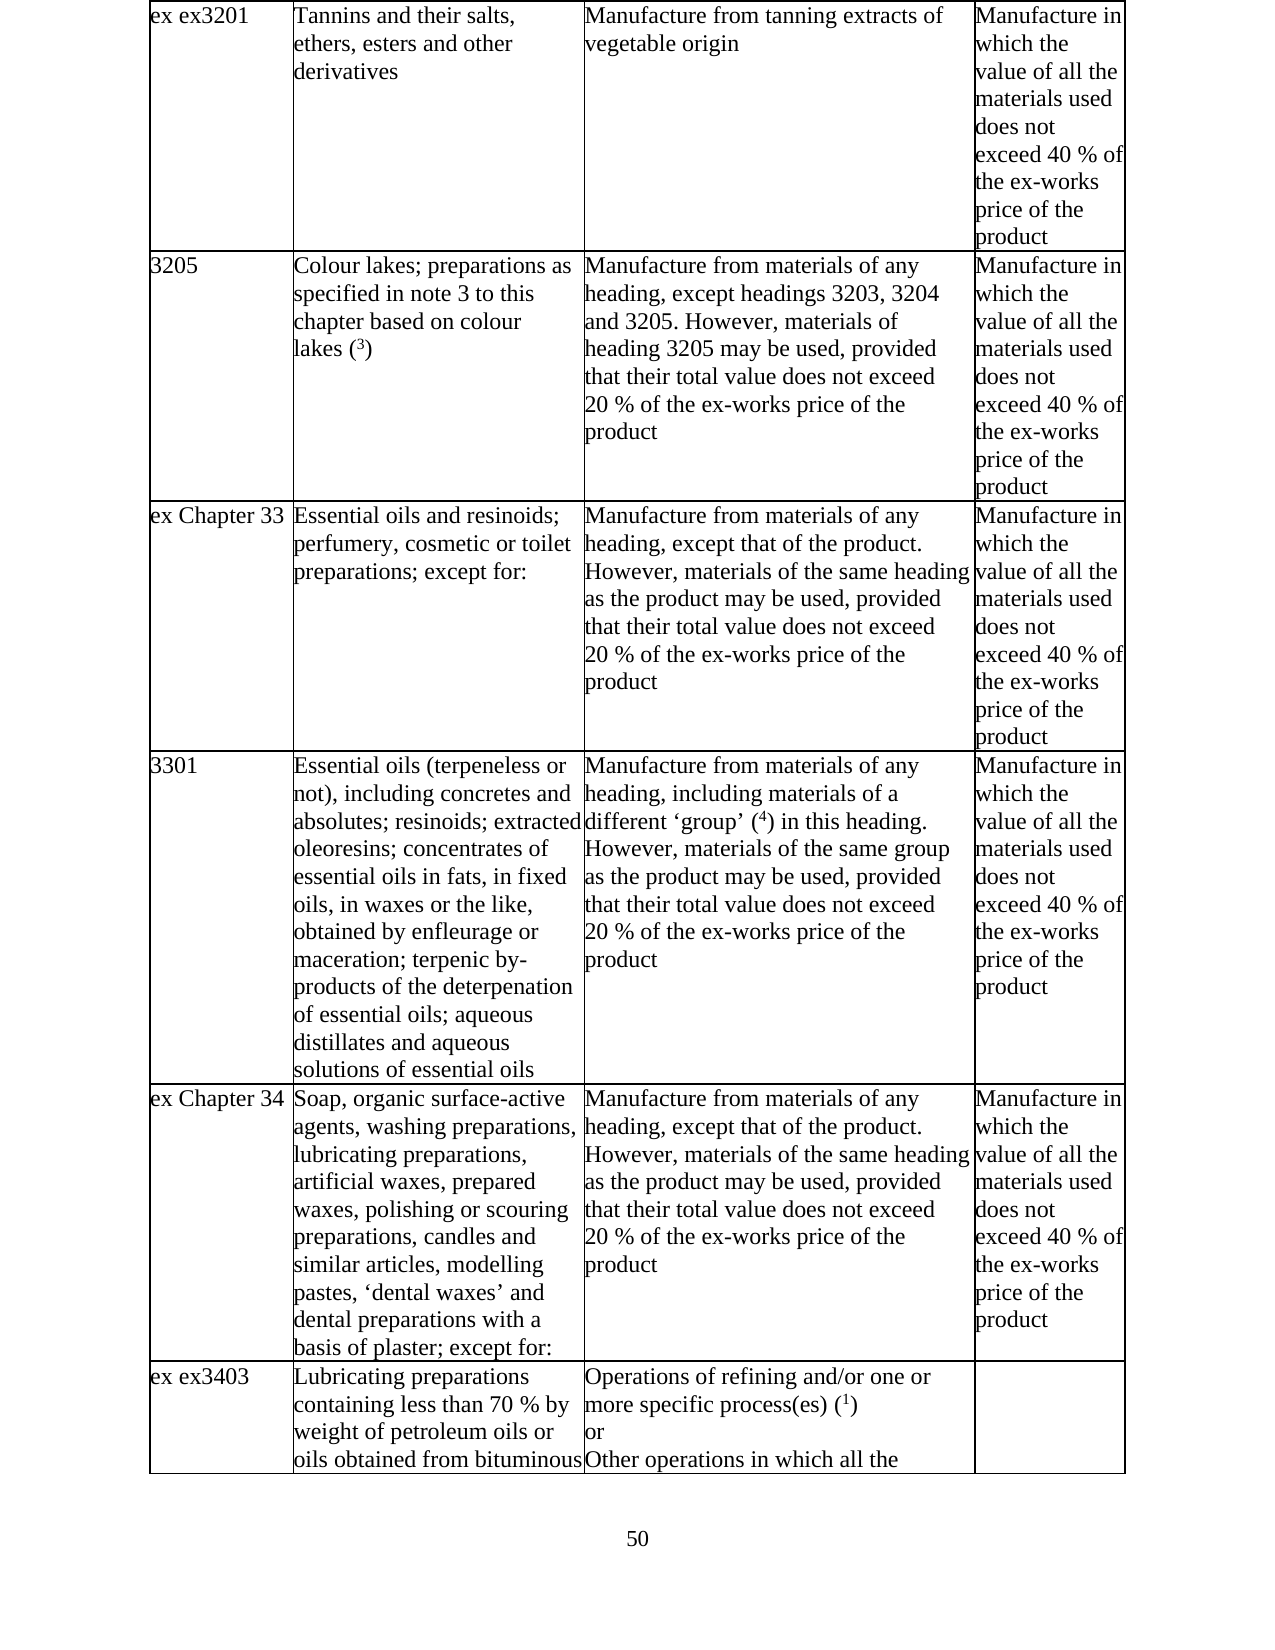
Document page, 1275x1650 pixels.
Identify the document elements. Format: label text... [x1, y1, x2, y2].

table_cell Manufacture in which the value of all the materials used does not exceed 40 % of the ex-works price of the product [976, 252, 1124, 500]
table_cell Manufacture from materials of any heading, except headings 3203, 3204 and 3205. However, materials of heading 3205 may be used, provided that their total value does not exceed 20 % of the ex-works price of the product [585, 252, 974, 500]
table_cell ex Chapter 33 [151, 502, 293, 750]
table_cell Manufacture in which the value of all the materials used does not exceed 40 % of the ex-works price of the product [976, 752, 1124, 1083]
table_cell 3301 [151, 752, 293, 1083]
table_cell Manufacture from materials of any heading, except that of the product. However, materials of the same heading as the product may be used, provided that their total value does not exceed 20 % of the ex-works price of the product [585, 1085, 974, 1360]
table_cell Manufacture from materials of any heading, including materials of a different ‘group’ (4) in this heading. However, materials of the same group as the product may be used, provided that their total value does not exceed 20 % of the ex-works price of the product [585, 752, 974, 1083]
table_cell ex ex3403 [151, 1362, 293, 1472]
table_cell [976, 1362, 1124, 1472]
table_cell Manufacture from materials of any heading, except that of the product. However, materials of the same heading as the product may be used, provided that their total value does not exceed 20 % of the ex-works price of the product [585, 502, 974, 750]
table_cell Manufacture from tanning extracts of vegetable origin [585, 2, 974, 250]
table_cell Tannins and their salts, ethers, esters and other derivatives [294, 2, 584, 250]
table_cell 3205 [151, 252, 293, 500]
table_cell Manufacture in which the value of all the materials used does not exceed 40 % of the ex-works price of the product [976, 502, 1124, 750]
table_cell Essential oils and resinoids; perfumery, cosmetic or toilet preparations; except for: [294, 502, 584, 750]
table_cell Manufacture in which the value of all the materials used does not exceed 40 % of the ex-works price of the product [976, 2, 1124, 250]
table_cell Soap, organic surface-active agents, washing preparations, lubricating preparations, artificial waxes, prepared waxes, polishing or scouring preparations, candles and similar articles, modelling pastes, ‘dental waxes’ and dental preparations with a basis of plaster; except for: [294, 1085, 584, 1360]
table_cell Manufacture in which the value of all the materials used does not exceed 40 % of the ex-works price of the product [976, 1085, 1124, 1360]
table_cell Operations of refining and/or one or more specific process(es) (1) or Other operations in which all the [585, 1362, 974, 1472]
table_cell ex Chapter 34 [151, 1085, 293, 1360]
table_cell Lubricating preparations containing less than 70 % by weight of petroleum oils or oils obtained from bituminous [294, 1362, 584, 1472]
table_cell Colour lakes; preparations as specified in note 3 to this chapter based on colour lakes (3) [294, 252, 584, 500]
table_cell ex ex3201 [151, 2, 293, 250]
table_cell Essential oils (terpeneless or not), including concretes and absolutes; resinoids; extracted oleoresins; concentrates of essential oils in fats, in fixed oils, in waxes or the like, obtained by enfleurage or maceration; terpenic by-products of the deterpenation of essential oils; aqueous distillates and aqueous solutions of essential oils [294, 752, 584, 1083]
